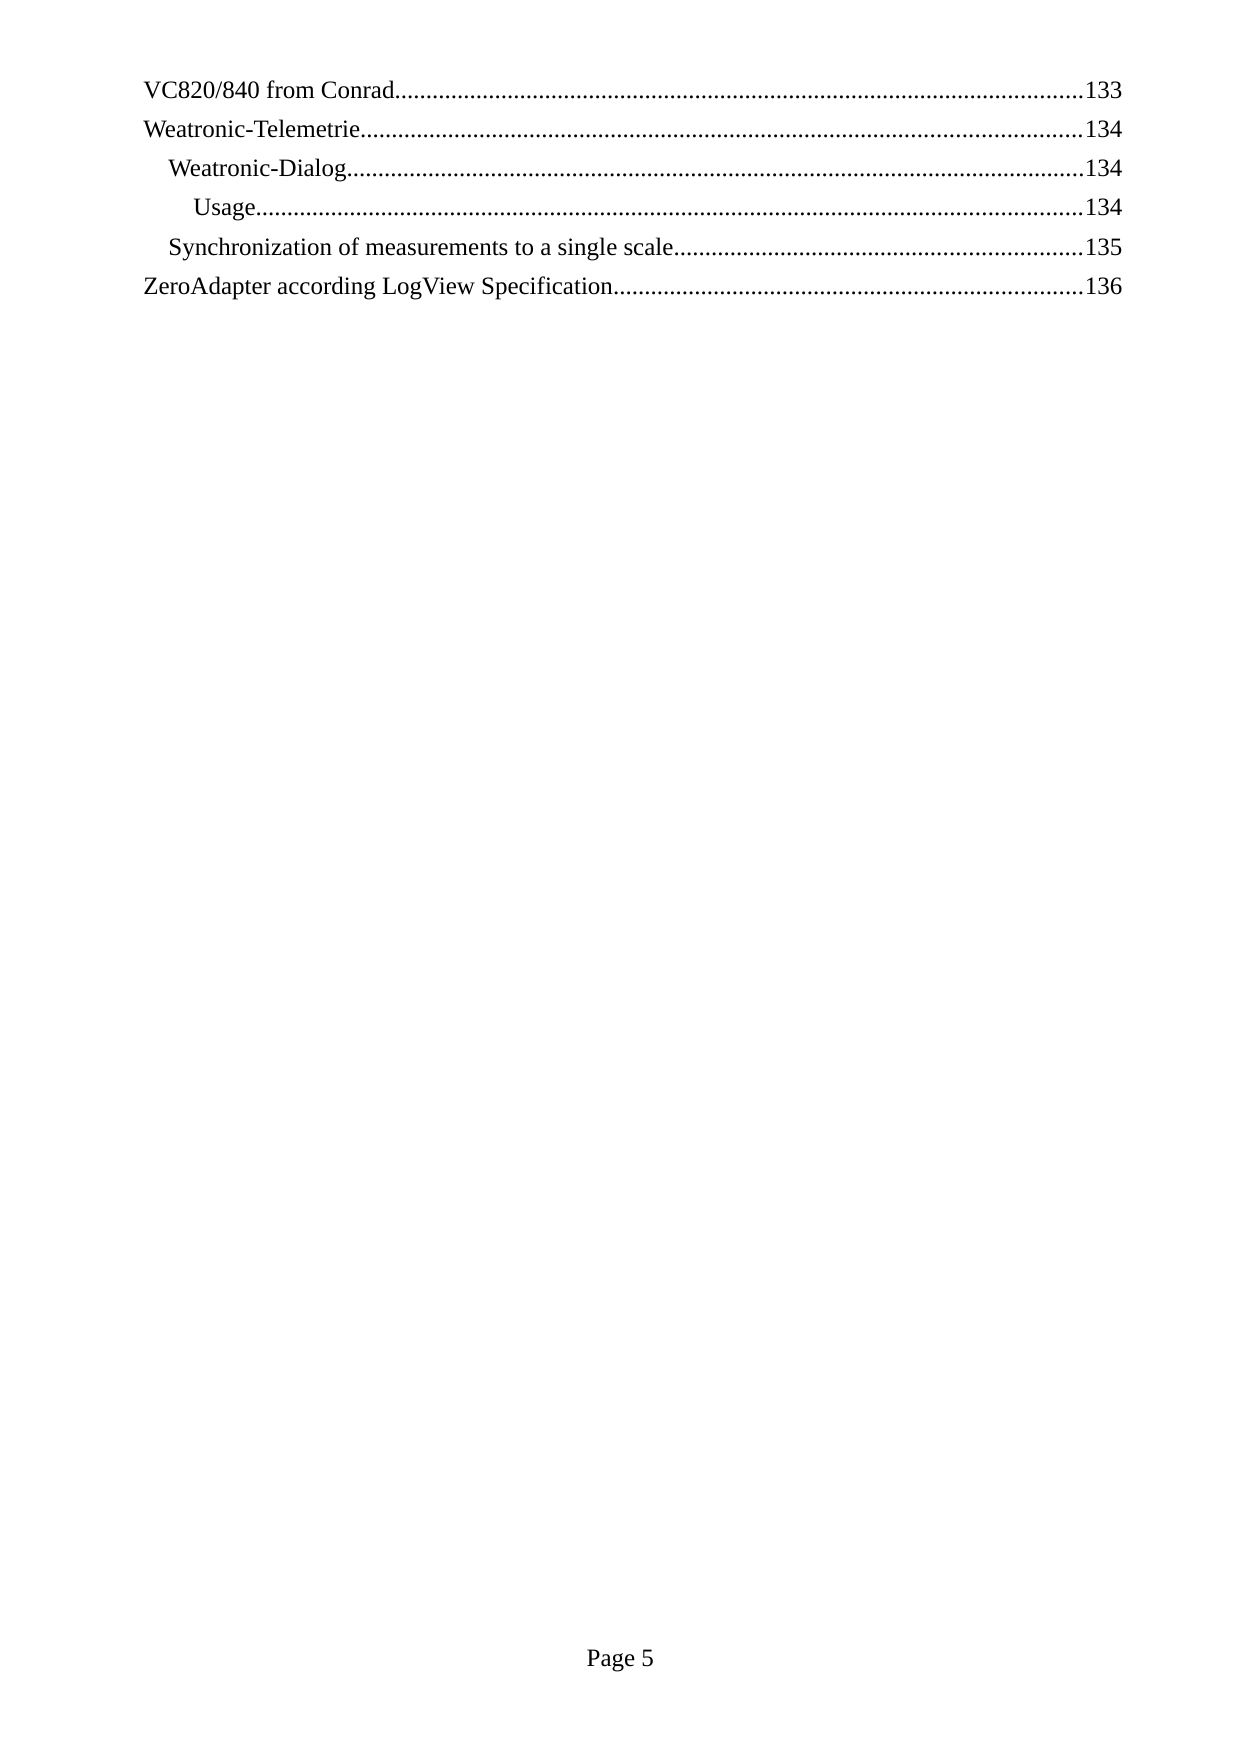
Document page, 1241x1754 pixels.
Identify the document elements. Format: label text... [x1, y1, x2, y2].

text VC820/840 from Conrad 133 [143, 75, 1122, 104]
text Synchronization of measurements to a single scale 135 [168, 232, 1122, 260]
text ZeroAdapter according LogView Specification 136 [143, 271, 1122, 299]
text Usage 134 [193, 192, 1122, 221]
text Weatronic-Dialog 134 [168, 153, 1122, 182]
text Weatronic-Telemetrie 134 [143, 114, 1122, 143]
